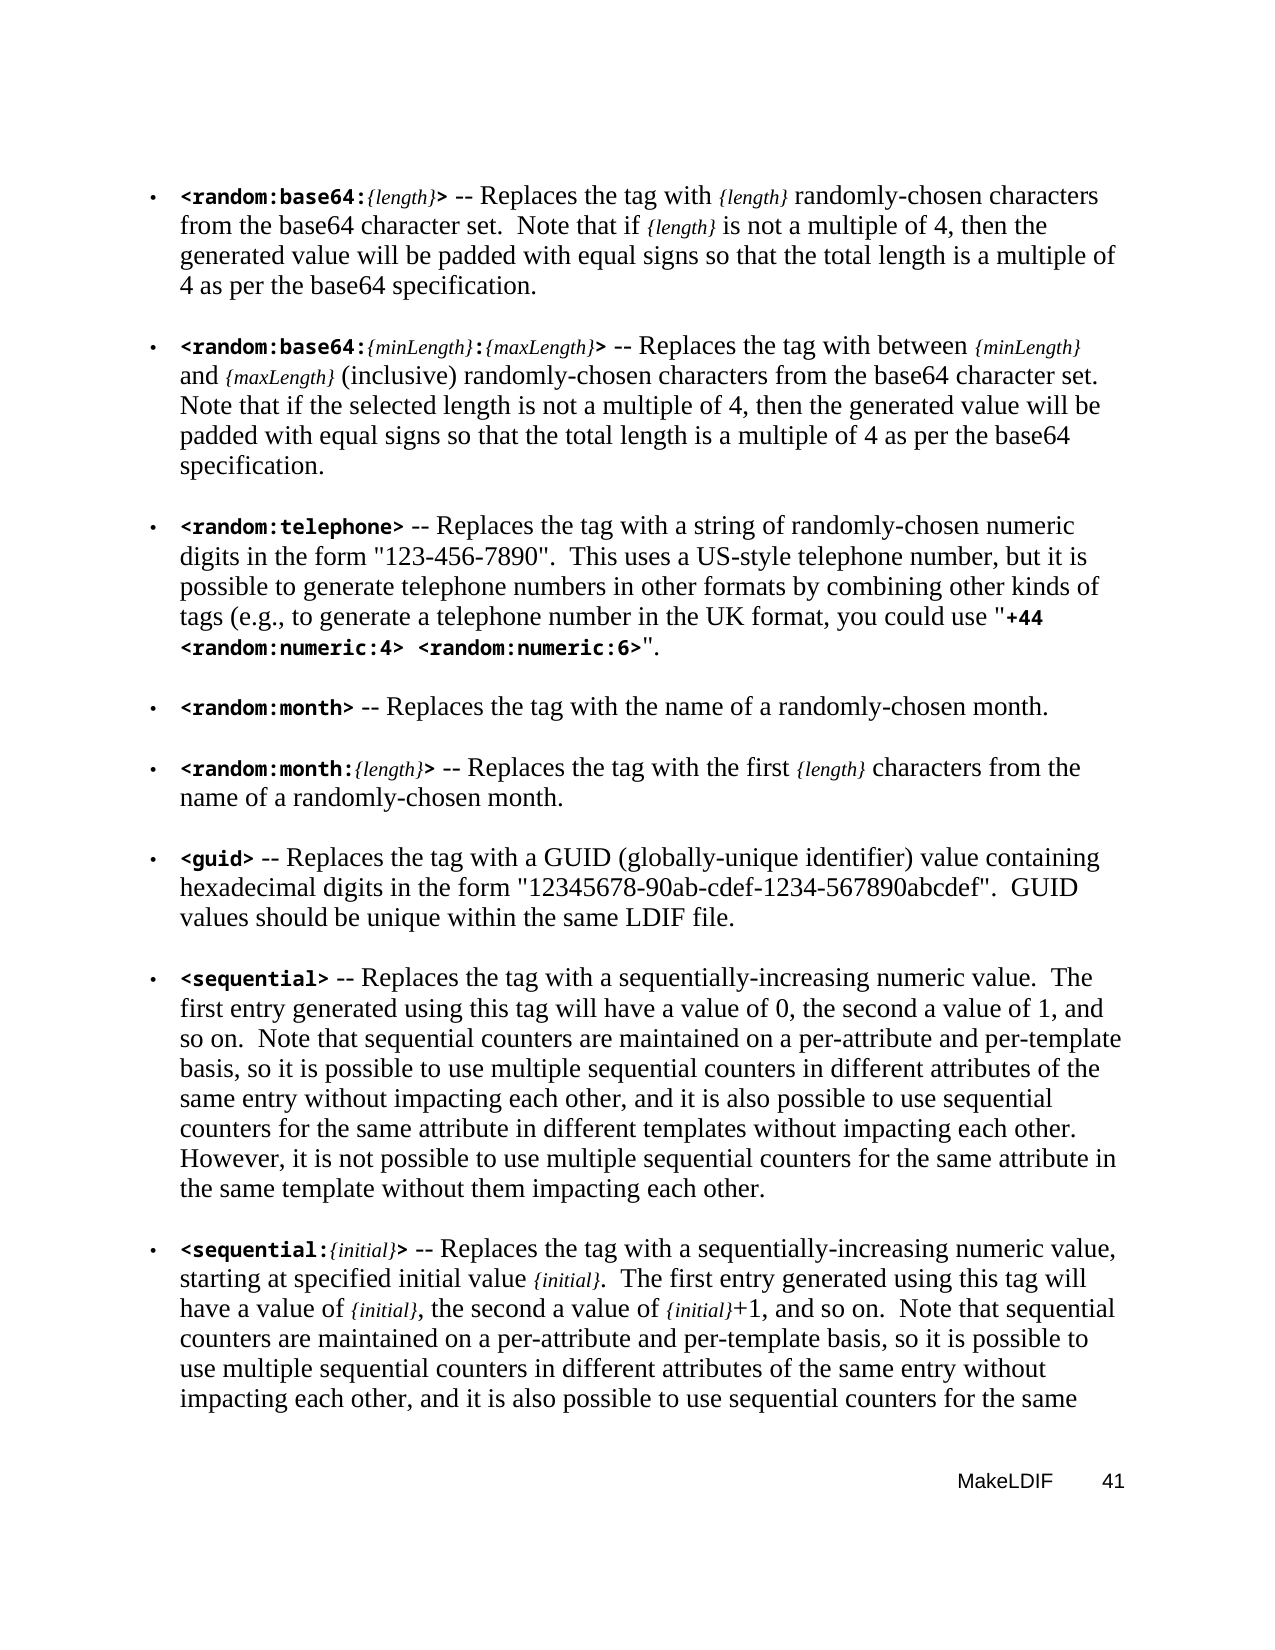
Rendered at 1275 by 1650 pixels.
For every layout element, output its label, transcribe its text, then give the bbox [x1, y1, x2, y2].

list <sequential:{initial}> -- Replaces the tag with a sequentially-increasing numeric value, starting at specified initial value {initial}. The first entry generated using this tag will have a value of {initial}, the second a value of {initial}+1, and so on. Note that sequential counters are maintained on a per-attribute and per-template basis, so it is possible to use multiple sequential counters in different attributes of the same entry without impacting each other, and it is also possible to use sequential counters for the same [150, 1233, 1125, 1413]
list <random:base64:{minLength}:{maxLength}> -- Replaces the tag with between {minLength} and {maxLength} (inclusive) randomly-chosen characters from the base64 character set. Note that if the selected length is not a multiple of 4, then the generated value will be padded with equal signs so that the total length is a multiple of 4 as per the base64 specification. [150, 330, 1125, 481]
list <random:month:{length}> -- Replaces the tag with the first {length} characters from the name of a randomly-chosen month. [150, 752, 1125, 812]
list <random:month> -- Replaces the tag with the name of a randomly-chosen month. [150, 692, 1125, 722]
list <sequential> -- Replaces the tag with a sequentially-increasing numeric value. The first entry generated using this tag will have a value of 0, the second a value of 1, and so on. Note that sequential counters are maintained on a per-attribute and per-template basis, so it is possible to use multiple sequential counters in different attributes of the same entry without impacting each other, and it is also possible to use sequential counters for the same attribute in different templates without impacting each other. However, it is not possible to use multiple sequential counters for the same attribute in the same template without them impacting each other. [150, 962, 1125, 1203]
list <guid> -- Replaces the tag with a GUID (globally-unique identifier) value containing hexadecimal digits in the form "12345678-90ab-cdef-1234-567890abcdef". GUID values should be unique within the same LDIF file. [150, 842, 1125, 932]
list <random:base64:{length}> -- Replaces the tag with {length} randomly-chosen characters from the base64 character set. Note that if {length} is not a multiple of 4, then the generated value will be padded with equal signs so that the total length is a multiple of 4 as per the base64 specification. [150, 180, 1125, 300]
list <random:telephone> -- Replaces the tag with a string of randomly-chosen numeric digits in the form "123-456-7890". This uses a US-style telephone number, but it is possible to generate telephone numbers in other formats by combining other kinds of tags (e.g., to generate a telephone number in the UK format, you could use "+44 <random:numeric:4> <random:numeric:6>". [150, 511, 1125, 662]
